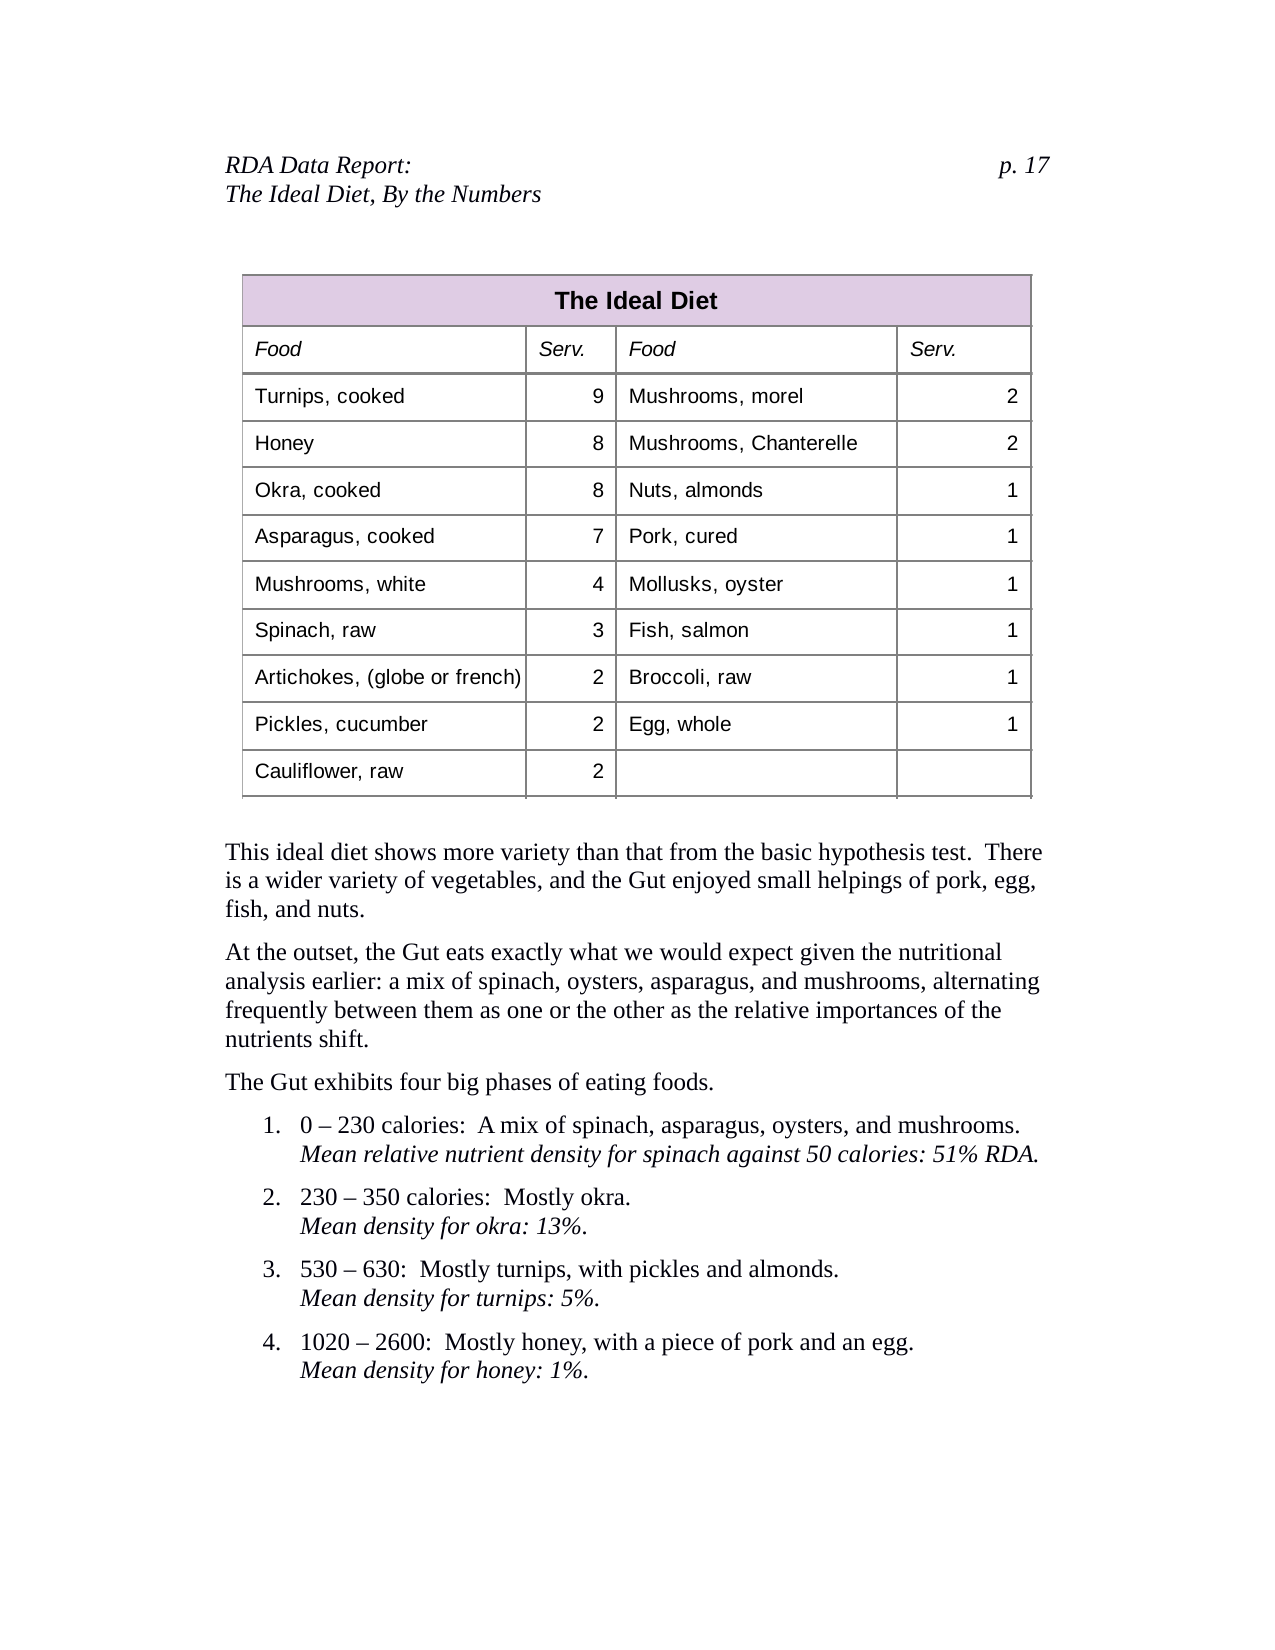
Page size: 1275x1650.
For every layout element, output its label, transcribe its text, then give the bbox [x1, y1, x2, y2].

text At the outset, the Gut eats exactly what we would expect given the nutritional analysis earlier: a mix of spinach, oysters, asparagus, and mushrooms, alternating frequently between them as one or the other as the relative importances of the nutrients shift. [225, 937, 1050, 1052]
list 0 – 230 calories: A mix of spinach, asparagus, oysters, and mushrooms. Mean relative nutrient density for spinach against 50 calories: 51% RDA. [262, 1110, 1050, 1168]
text This ideal diet shows more variety than that from the basic hypothesis test. There is a wider variety of vegetables, and the Gut enjoyed small helpings of pork, egg, fish, and nuts. [225, 237, 1050, 923]
text The Gut exhibits four big phases of eating foods. [225, 1067, 1050, 1096]
list 230 – 350 calories: Mostly okra. Mean density for okra: 13%. [262, 1182, 1050, 1240]
list 530 – 630: Mostly turnips, with pickles and almonds. Mean density for turnips: 5%. [262, 1254, 1050, 1312]
list 1020 – 2600: Mostly honey, with a piece of pork and an egg. Mean density for honey: 1%. [262, 1327, 1050, 1384]
